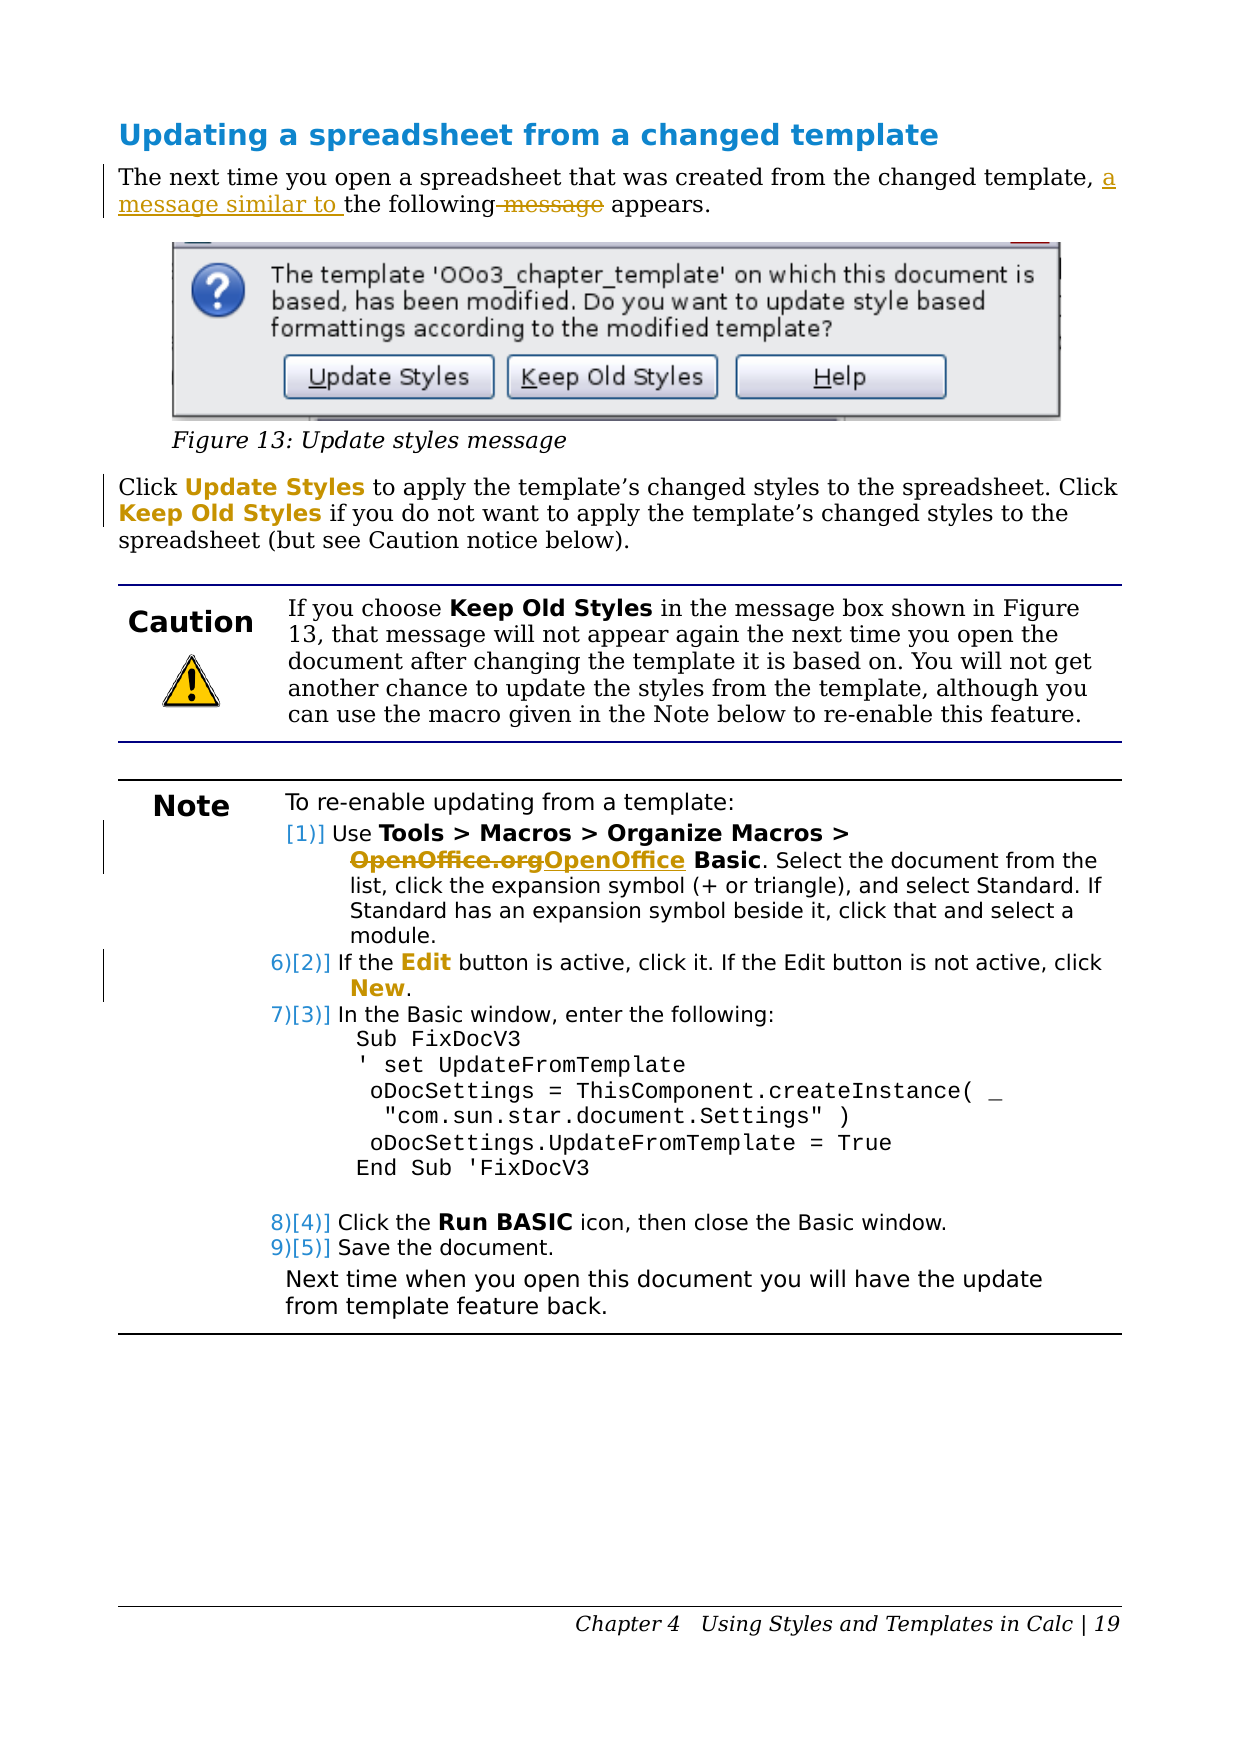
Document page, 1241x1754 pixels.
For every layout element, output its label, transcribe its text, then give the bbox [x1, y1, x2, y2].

table_header To re-enable updating from a template: Use Tools > Macros > Organize Macros > OpenOffice Basic. Select the document from the list, click the expansion symbol (+ or triangle), and select Standard. If Standard has an expansion symbol beside it, click that and select a module. If the Edit button is active, click it. If the Edit button is not active, click New. In the Basic window, enter the following: Sub FixDocV3 ' set UpdateFromTemplate oDocSettings = ThisComponent.createInstance( _ "com.sun.star.document.Settings" ) oDocSettings.UpdateFromTemplate = True End Sub 'FixDocV3 Click the Run BASIC icon, then close the Basic window. Save the document. Next time when you open this document you will have the update from template feature back. [264, 781, 1122, 1333]
picture [158, 650, 224, 711]
text Figure 13: Update styles message [172, 427, 1068, 453]
subtitle Updating a spreadsheet from a changed template [118, 118, 1122, 152]
table_header If you choose Keep Old Styles in the message box shown in Figure 13, that message will not appear again the next time you open the document after changing the template it is based on. You will not get another chance to update the styles from the template, although you can use the macro given in the Note below to re-enable this feature. [264, 586, 1122, 741]
table_header Caution [118, 586, 264, 741]
text Click Update Styles to apply the template’s changed styles to the spreadsheet. Click Keep Old Styles if you do not want to apply the template’s changed styles to the spreadsheet (but see Caution notice below). [118, 474, 1122, 554]
picture [171, 242, 1062, 421]
text The next time you open a spreadsheet that was created from the changed template, a message similar to the following appears. [118, 164, 1122, 218]
table_header Note [118, 781, 264, 1333]
